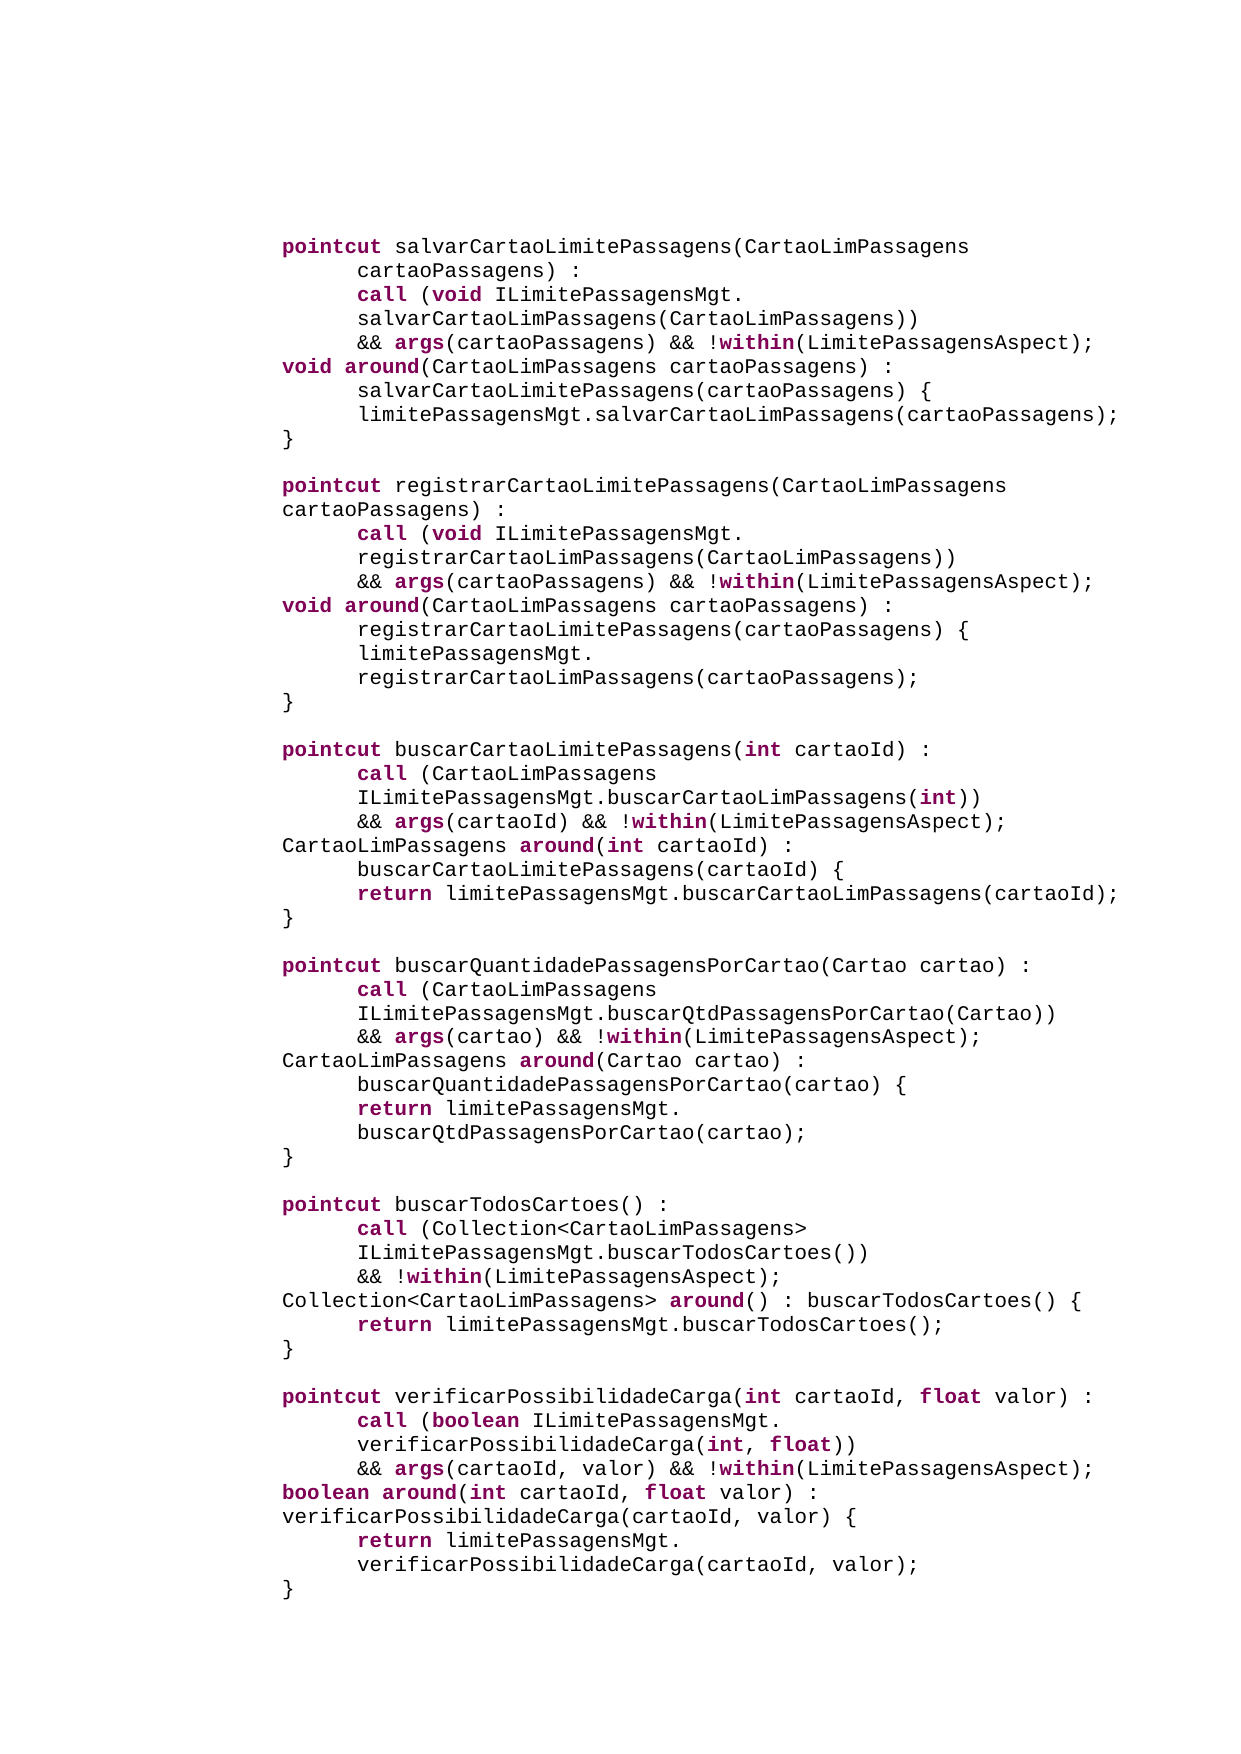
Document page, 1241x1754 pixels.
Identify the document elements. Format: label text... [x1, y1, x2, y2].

text void around(CartaoLimPassagens cartaoPassagens) : [207, 356, 1122, 379]
text limitePassagensMgt.salvarCartaoLimPassagens(cartaoPassagens); [207, 403, 1122, 427]
text pointcut buscarCartaoLimitePassagens(int cartaoId) : [207, 739, 1122, 763]
text pointcut verificarPossibilidadeCarga(int cartaoId, float valor) : [207, 1386, 1122, 1410]
text call (boolean ILimitePassagensMgt. [207, 1410, 1122, 1434]
text call (void ILimitePassagensMgt. [207, 284, 1122, 308]
text buscarQuantidadePassagensPorCartao(cartao) { [207, 1074, 1122, 1098]
text } [207, 1338, 1122, 1362]
text registrarCartaoLimPassagens(cartaoPassagens); [207, 667, 1122, 691]
text salvarCartaoLimitePassagens(cartaoPassagens) { [207, 379, 1122, 403]
text return limitePassagensMgt. [207, 1098, 1122, 1122]
text registrarCartaoLimitePassagens(cartaoPassagens) { [207, 619, 1122, 643]
text } [207, 1146, 1122, 1170]
text limitePassagensMgt. [207, 643, 1122, 667]
text CartaoLimPassagens around(int cartaoId) : [207, 835, 1122, 859]
text salvarCartaoLimPassagens(CartaoLimPassagens)) [207, 308, 1122, 332]
text && args(cartaoPassagens) && !within(LimitePassagensAspect); [207, 571, 1122, 595]
text pointcut salvarCartaoLimitePassagens(CartaoLimPassagens cartaoPassagens) : [207, 236, 1122, 284]
text CartaoLimPassagens around(Cartao cartao) : [207, 1050, 1122, 1074]
text } [207, 1577, 1122, 1601]
text boolean around(int cartaoId, float valor) : verificarPossibilidadeCarga(cartaoId, valor) { [207, 1482, 1122, 1529]
text verificarPossibilidadeCarga(cartaoId, valor); [207, 1553, 1122, 1577]
text verificarPossibilidadeCarga(int, float)) [207, 1434, 1122, 1458]
text pointcut buscarTodosCartoes() : [207, 1194, 1122, 1218]
text buscarCartaoLimitePassagens(cartaoId) { [207, 859, 1122, 883]
text && args(cartaoId, valor) && !within(LimitePassagensAspect); [207, 1458, 1122, 1482]
text registrarCartaoLimPassagens(CartaoLimPassagens)) [207, 547, 1122, 571]
text call (Collection<CartaoLimPassagens> ILimitePassagensMgt.buscarTodosCartoes()) [207, 1218, 1122, 1266]
text } [207, 691, 1122, 715]
text return limitePassagensMgt.buscarCartaoLimPassagens(cartaoId); [207, 883, 1122, 907]
text && !within(LimitePassagensAspect); [207, 1266, 1122, 1290]
text && args(cartao) && !within(LimitePassagensAspect); [207, 1026, 1122, 1050]
text buscarQtdPassagensPorCartao(cartao); [207, 1122, 1122, 1146]
text && args(cartaoPassagens) && !within(LimitePassagensAspect); [207, 332, 1122, 356]
text } [207, 427, 1122, 451]
text pointcut registrarCartaoLimitePassagens(CartaoLimPassagens cartaoPassagens) : [207, 475, 1122, 523]
text call (void ILimitePassagensMgt. [207, 523, 1122, 547]
text Collection<CartaoLimPassagens> around() : buscarTodosCartoes() { [207, 1290, 1122, 1314]
text void around(CartaoLimPassagens cartaoPassagens) : [207, 595, 1122, 619]
text call (CartaoLimPassagens ILimitePassagensMgt.buscarQtdPassagensPorCartao(Cartao)) [207, 978, 1122, 1026]
text return limitePassagensMgt. [207, 1529, 1122, 1553]
text return limitePassagensMgt.buscarTodosCartoes(); [207, 1314, 1122, 1338]
text call (CartaoLimPassagens ILimitePassagensMgt.buscarCartaoLimPassagens(int)) [207, 763, 1122, 811]
text pointcut buscarQuantidadePassagensPorCartao(Cartao cartao) : [207, 954, 1122, 978]
text } [207, 907, 1122, 931]
text && args(cartaoId) && !within(LimitePassagensAspect); [207, 811, 1122, 835]
